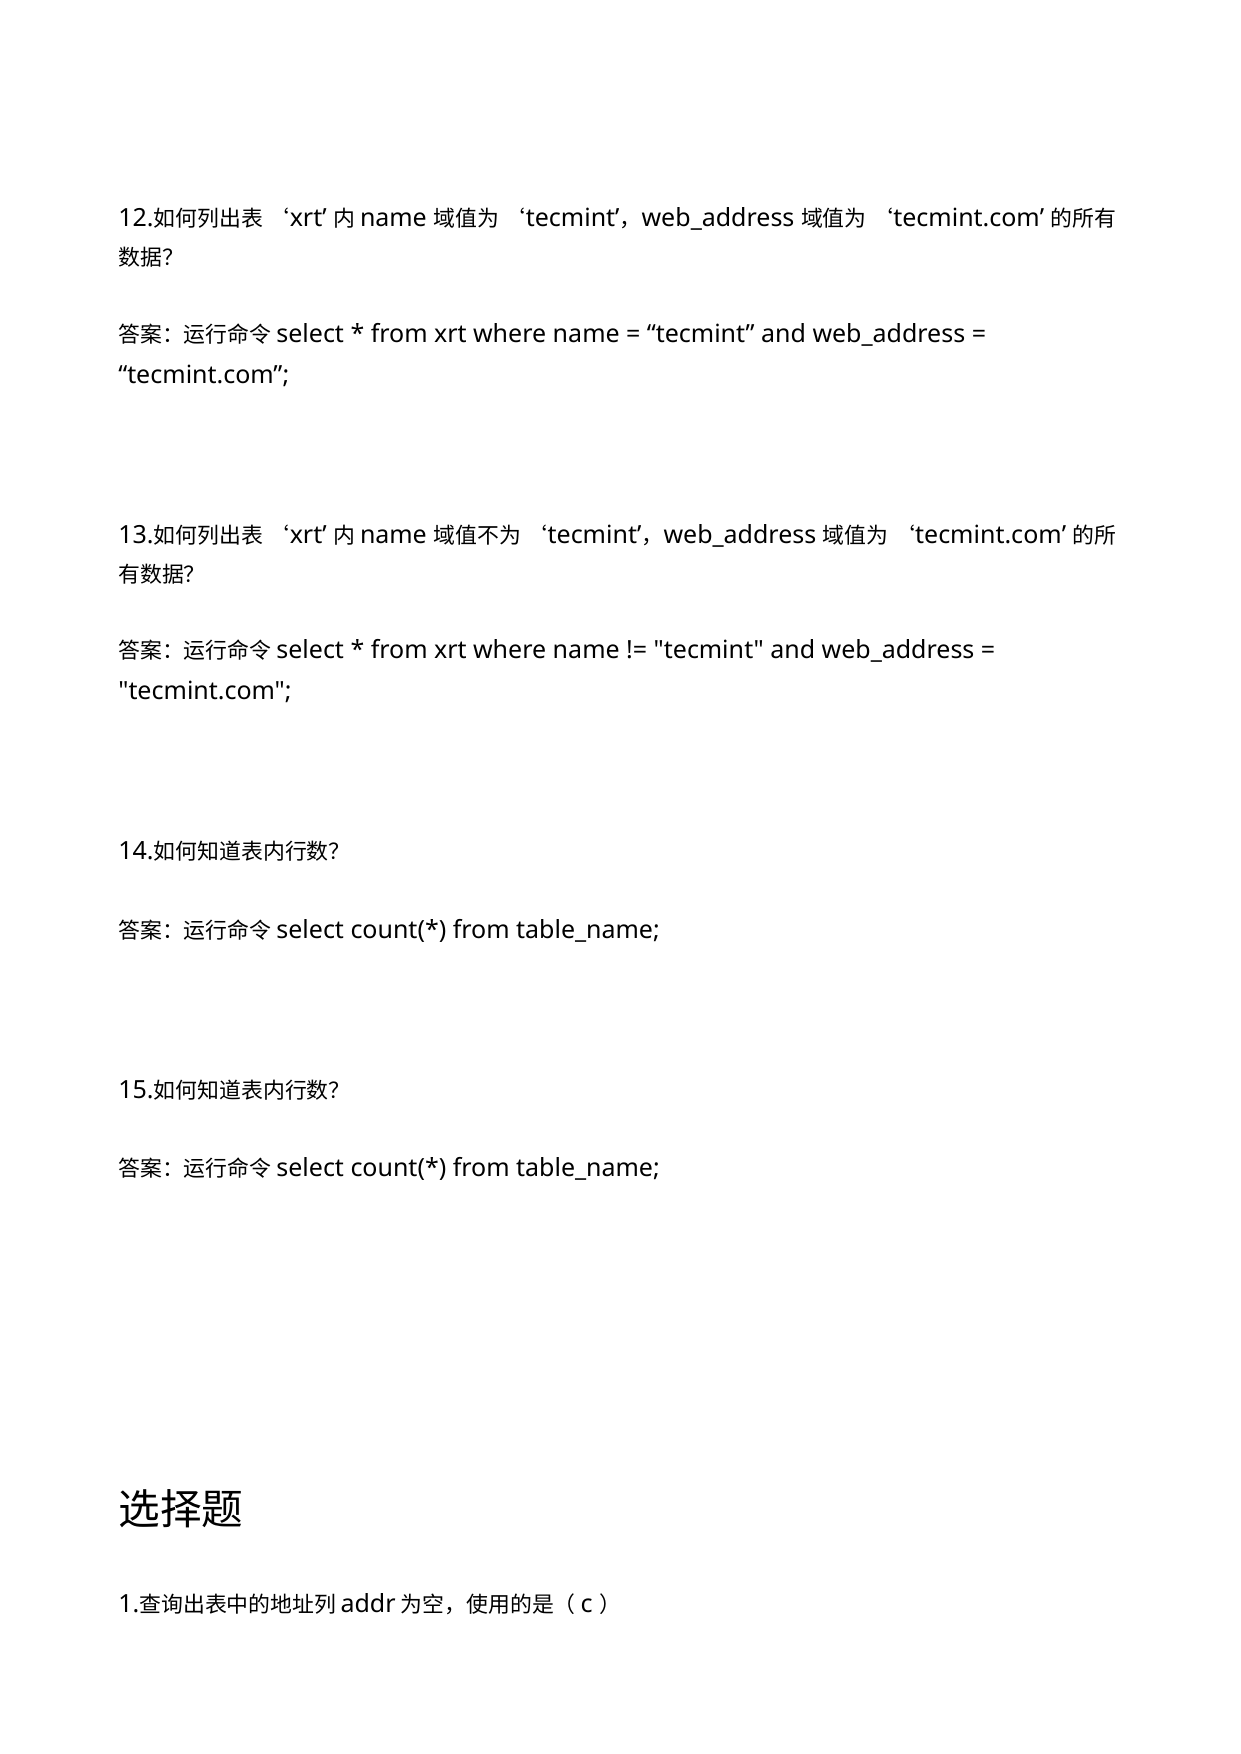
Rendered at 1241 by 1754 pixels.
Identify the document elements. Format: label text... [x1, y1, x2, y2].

text 答案：运行命令 select count(*) from table_name; [118, 1149, 1122, 1184]
text 14.如何知道表内行数？ [118, 751, 1122, 867]
text 13.如何列出表 ‘xrt’ 内 name 域值不为 ‘tecmint’，web_address 域值为 ‘tecmint.com’ 的所有数据？ [118, 435, 1122, 588]
text 1.查询出表中的地址列addr为空，使用的是（ c ） [118, 1586, 1122, 1620]
text 15.如何知道表内行数？ [118, 989, 1122, 1105]
text 选择题 [118, 1476, 1122, 1536]
text 答案：运行命令 select count(*) from table_name; [118, 911, 1122, 945]
text 12.如何列出表 ‘xrt’ 内 name 域值为 ‘tecmint’，web_address 域值为 ‘tecmint.com’ 的所有数据？ [118, 118, 1122, 272]
text 答案：运行命令 select * from xrt where name != "tecmint" and web_address = "tecmint.com"; [118, 632, 1122, 707]
text 答案：运行命令 select * from xrt where name = “tecmint” and web_address = “tecmint.com”; [118, 316, 1122, 390]
